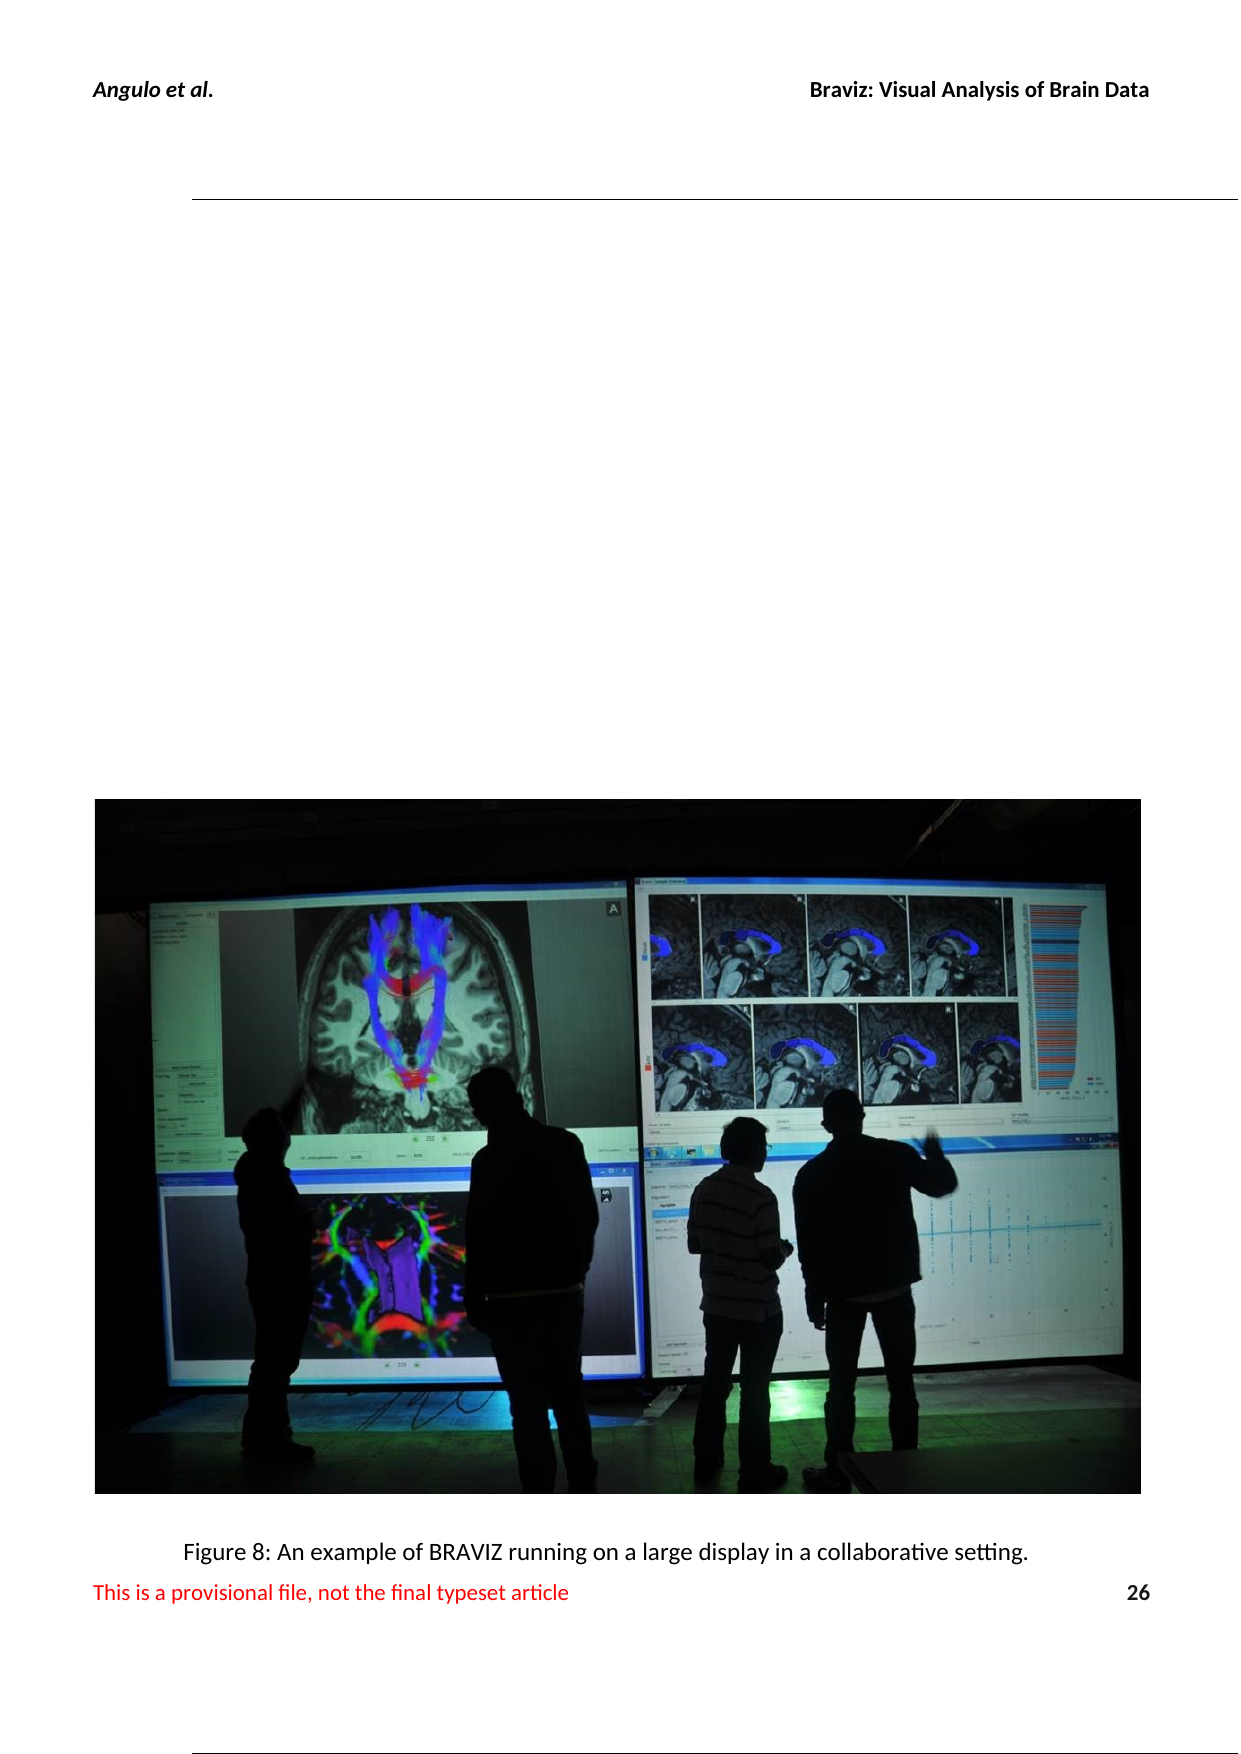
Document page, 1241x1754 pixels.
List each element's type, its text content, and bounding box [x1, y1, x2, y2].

text Figure 8: An example of BRAVIZ running on a large display in a collaborative setting. [183, 1536, 1145, 1567]
